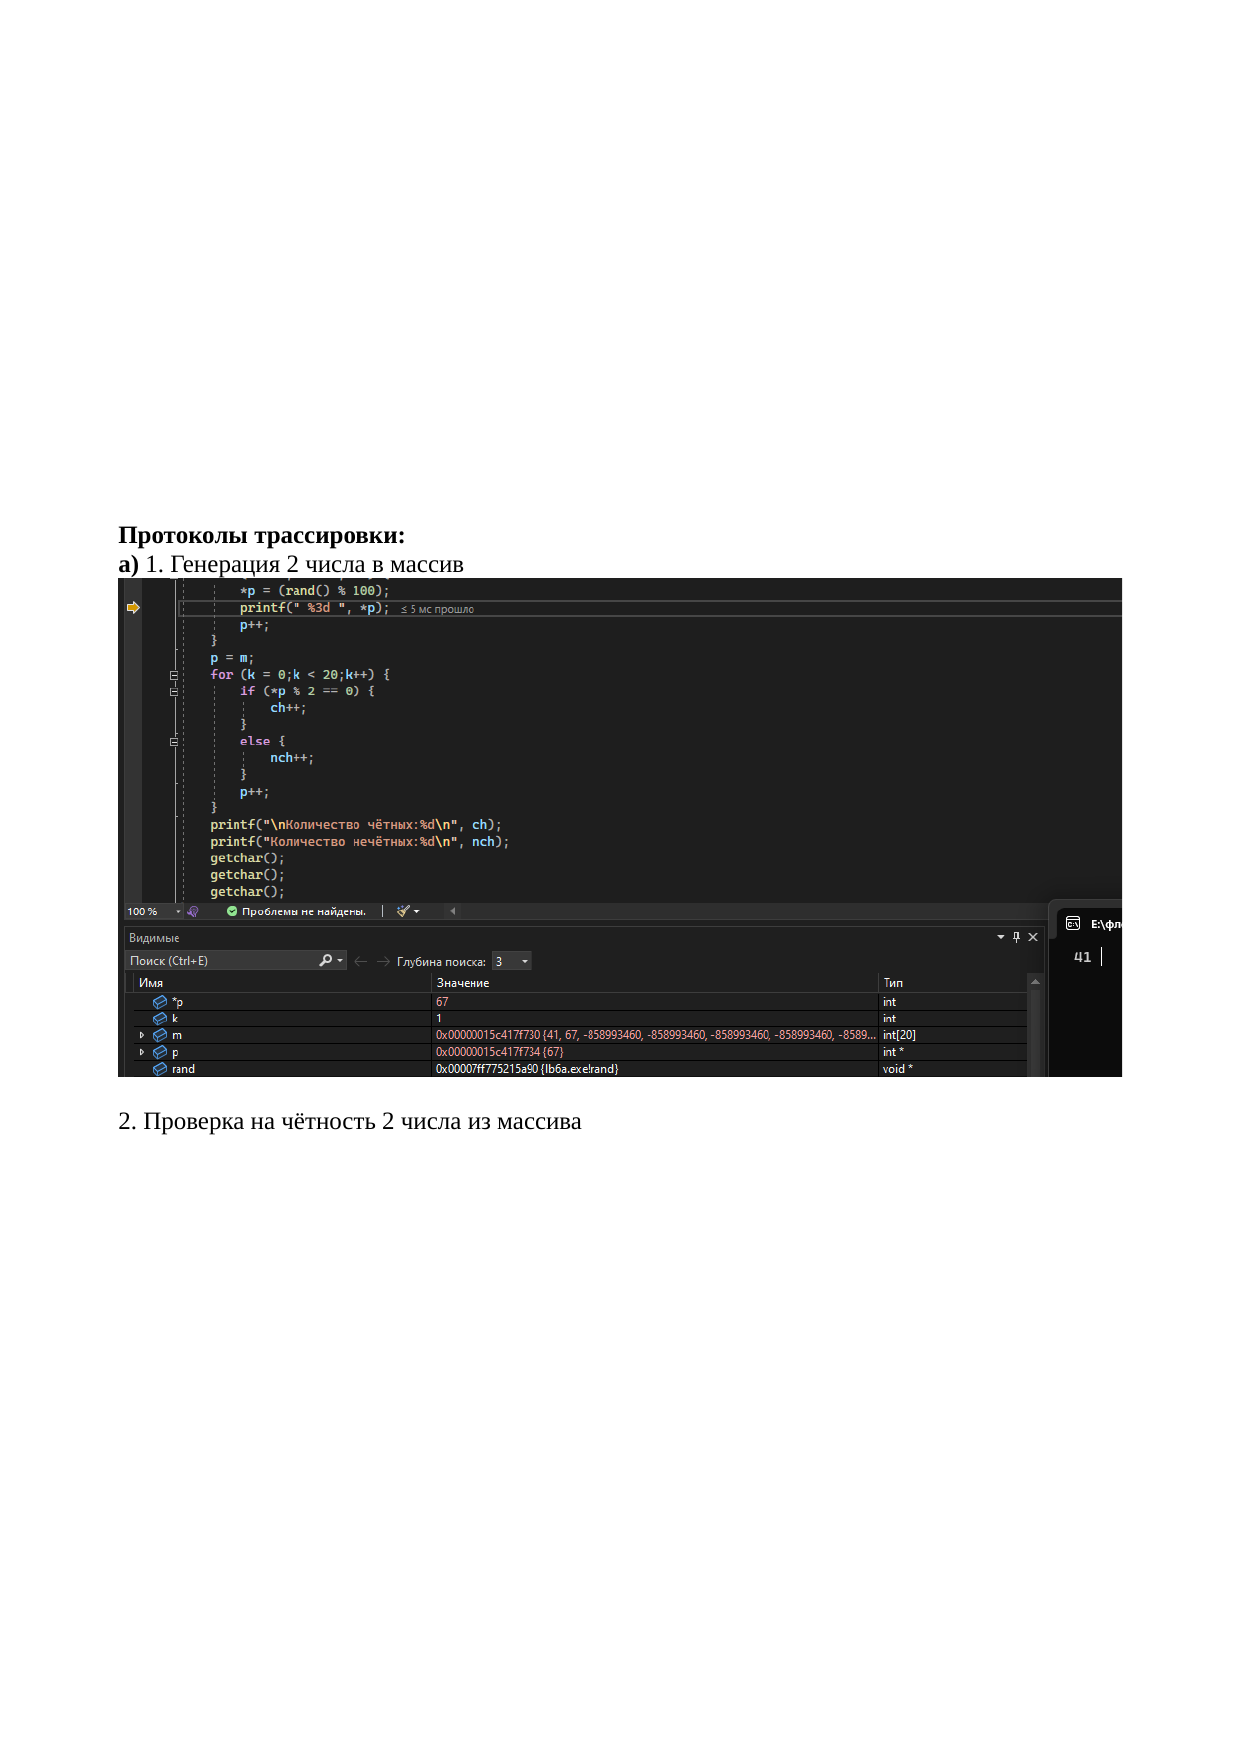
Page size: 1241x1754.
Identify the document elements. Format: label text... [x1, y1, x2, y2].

text Протоколы трассировки: [118, 521, 1122, 549]
text а) 1. Генерация 2 числа в массив [118, 549, 1122, 578]
picture [118, 578, 1123, 1077]
text 2. Проверка на чётность 2 числа из массива [118, 1106, 1122, 1134]
